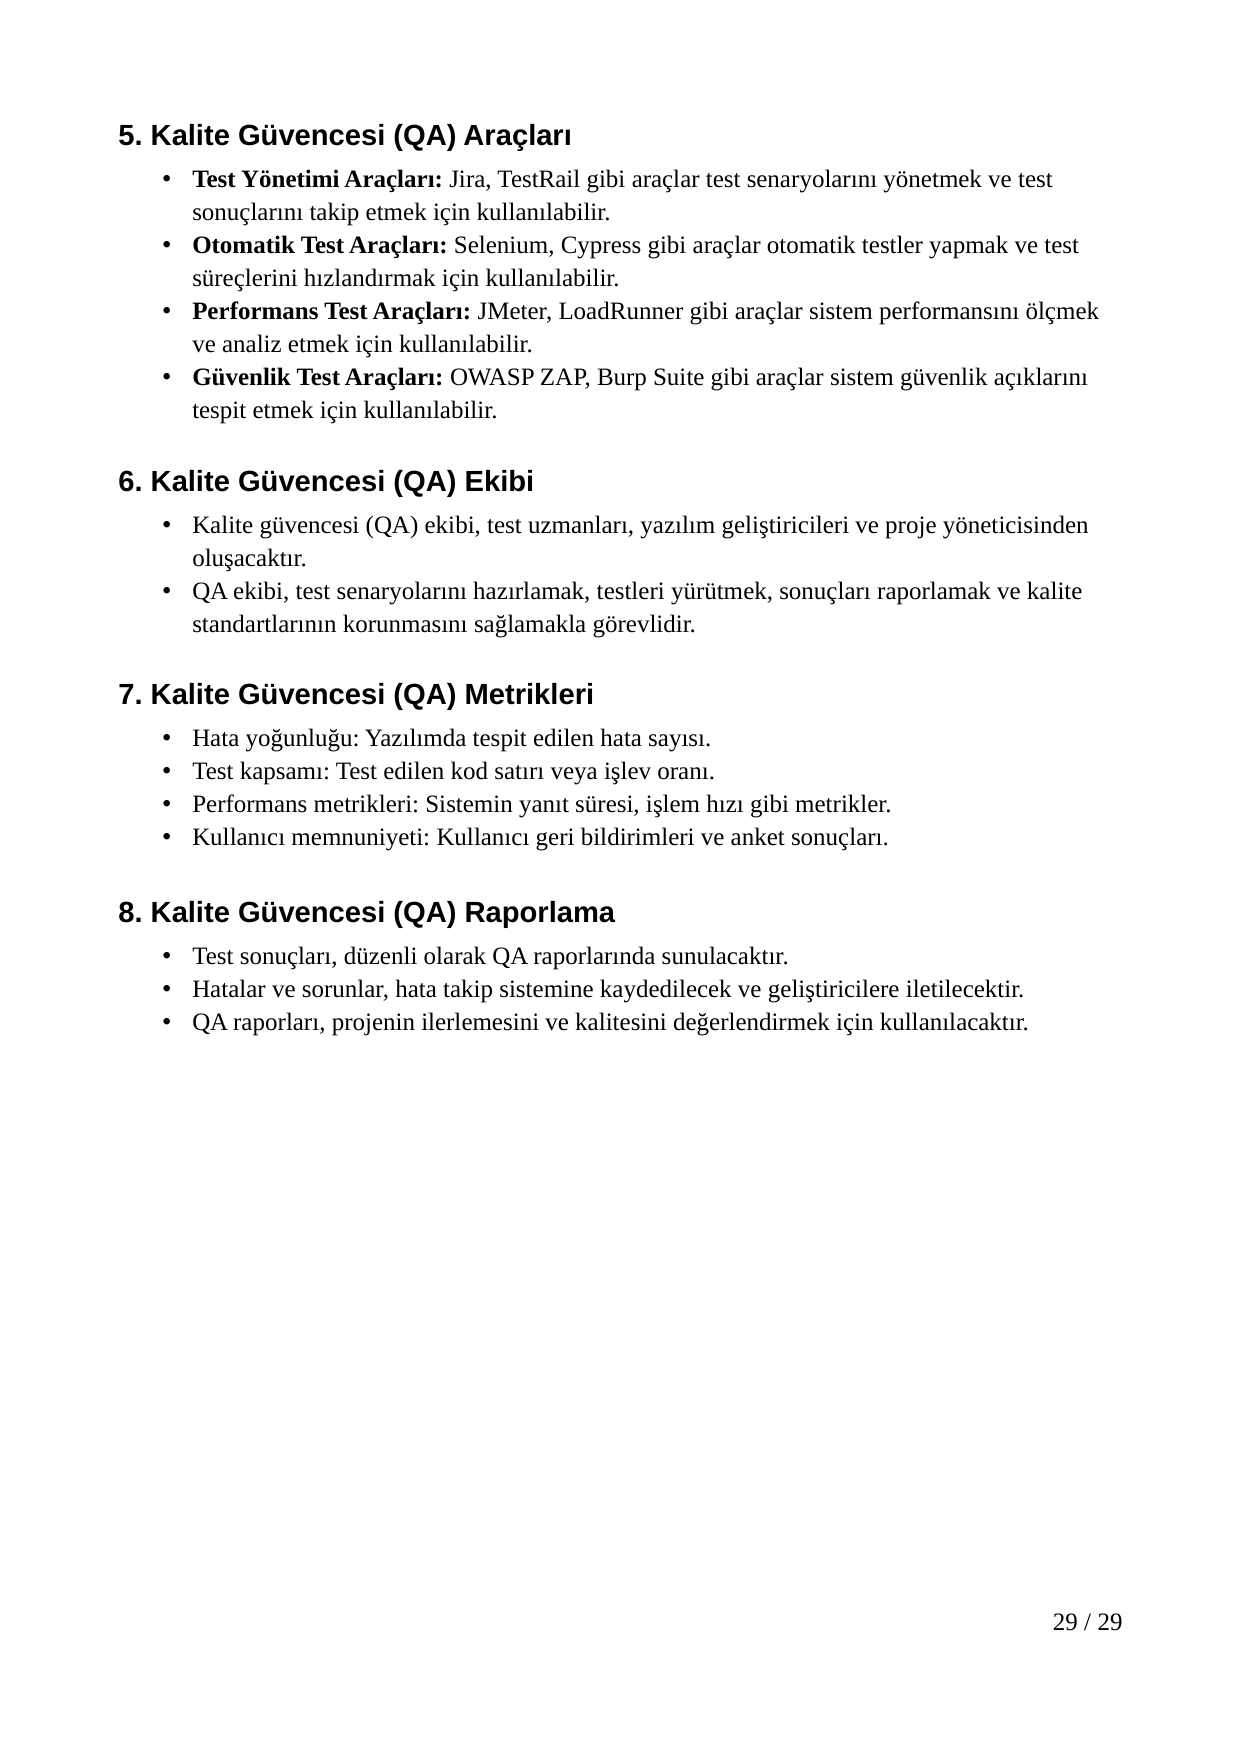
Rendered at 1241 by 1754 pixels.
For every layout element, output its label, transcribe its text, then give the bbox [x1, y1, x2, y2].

list QA ekibi, test senaryolarını hazırlamak, testleri yürütmek, sonuçları raporlamak ve kalite standartlarının korunmasını sağlamakla görevlidir. [162, 576, 1122, 638]
list Test sonuçları, düzenli olarak QA raporlarında sunulacaktır. [162, 941, 1122, 970]
list Performans metrikleri: Sistemin yanıt süresi, işlem hızı gibi metrikler. [162, 789, 1122, 818]
list Kullanıcı memnuniyeti: Kullanıcı geri bildirimleri ve anket sonuçları. [162, 822, 1122, 851]
list Otomatik Test Araçları: Selenium, Cypress gibi araçlar otomatik testler yapmak ve test süreçlerini hızlandırmak için kullanılabilir. [162, 230, 1122, 292]
subtitle 7. Kalite Güvencesi (QA) Metrikleri [118, 677, 1122, 711]
list Test kapsamı: Test edilen kod satırı veya işlev oranı. [162, 756, 1122, 785]
subtitle 8. Kalite Güvencesi (QA) Raporlama [118, 895, 1122, 928]
list Performans Test Araçları: JMeter, LoadRunner gibi araçlar sistem performansını ölçmek ve analiz etmek için kullanılabilir. [162, 296, 1122, 358]
list Hata yoğunluğu: Yazılımda tespit edilen hata sayısı. [162, 723, 1122, 752]
list Kalite güvencesi (QA) ekibi, test uzmanları, yazılım geliştiricileri ve proje yöneticisinden oluşacaktır. [162, 510, 1122, 572]
subtitle 5. Kalite Güvencesi (QA) Araçları [118, 118, 1122, 152]
list Güvenlik Test Araçları: OWASP ZAP, Burp Suite gibi araçlar sistem güvenlik açıklarını tespit etmek için kullanılabilir. [162, 362, 1122, 424]
list Test Yönetimi Araçları: Jira, TestRail gibi araçlar test senaryolarını yönetmek ve test sonuçlarını takip etmek için kullanılabilir. [162, 164, 1122, 226]
subtitle 6. Kalite Güvencesi (QA) Ekibi [118, 464, 1122, 497]
list QA raporları, projenin ilerlemesini ve kalitesini değerlendirmek için kullanılacaktır. [162, 1007, 1122, 1036]
list Hatalar ve sorunlar, hata takip sistemine kaydedilecek ve geliştiricilere iletilecektir. [162, 974, 1122, 1003]
